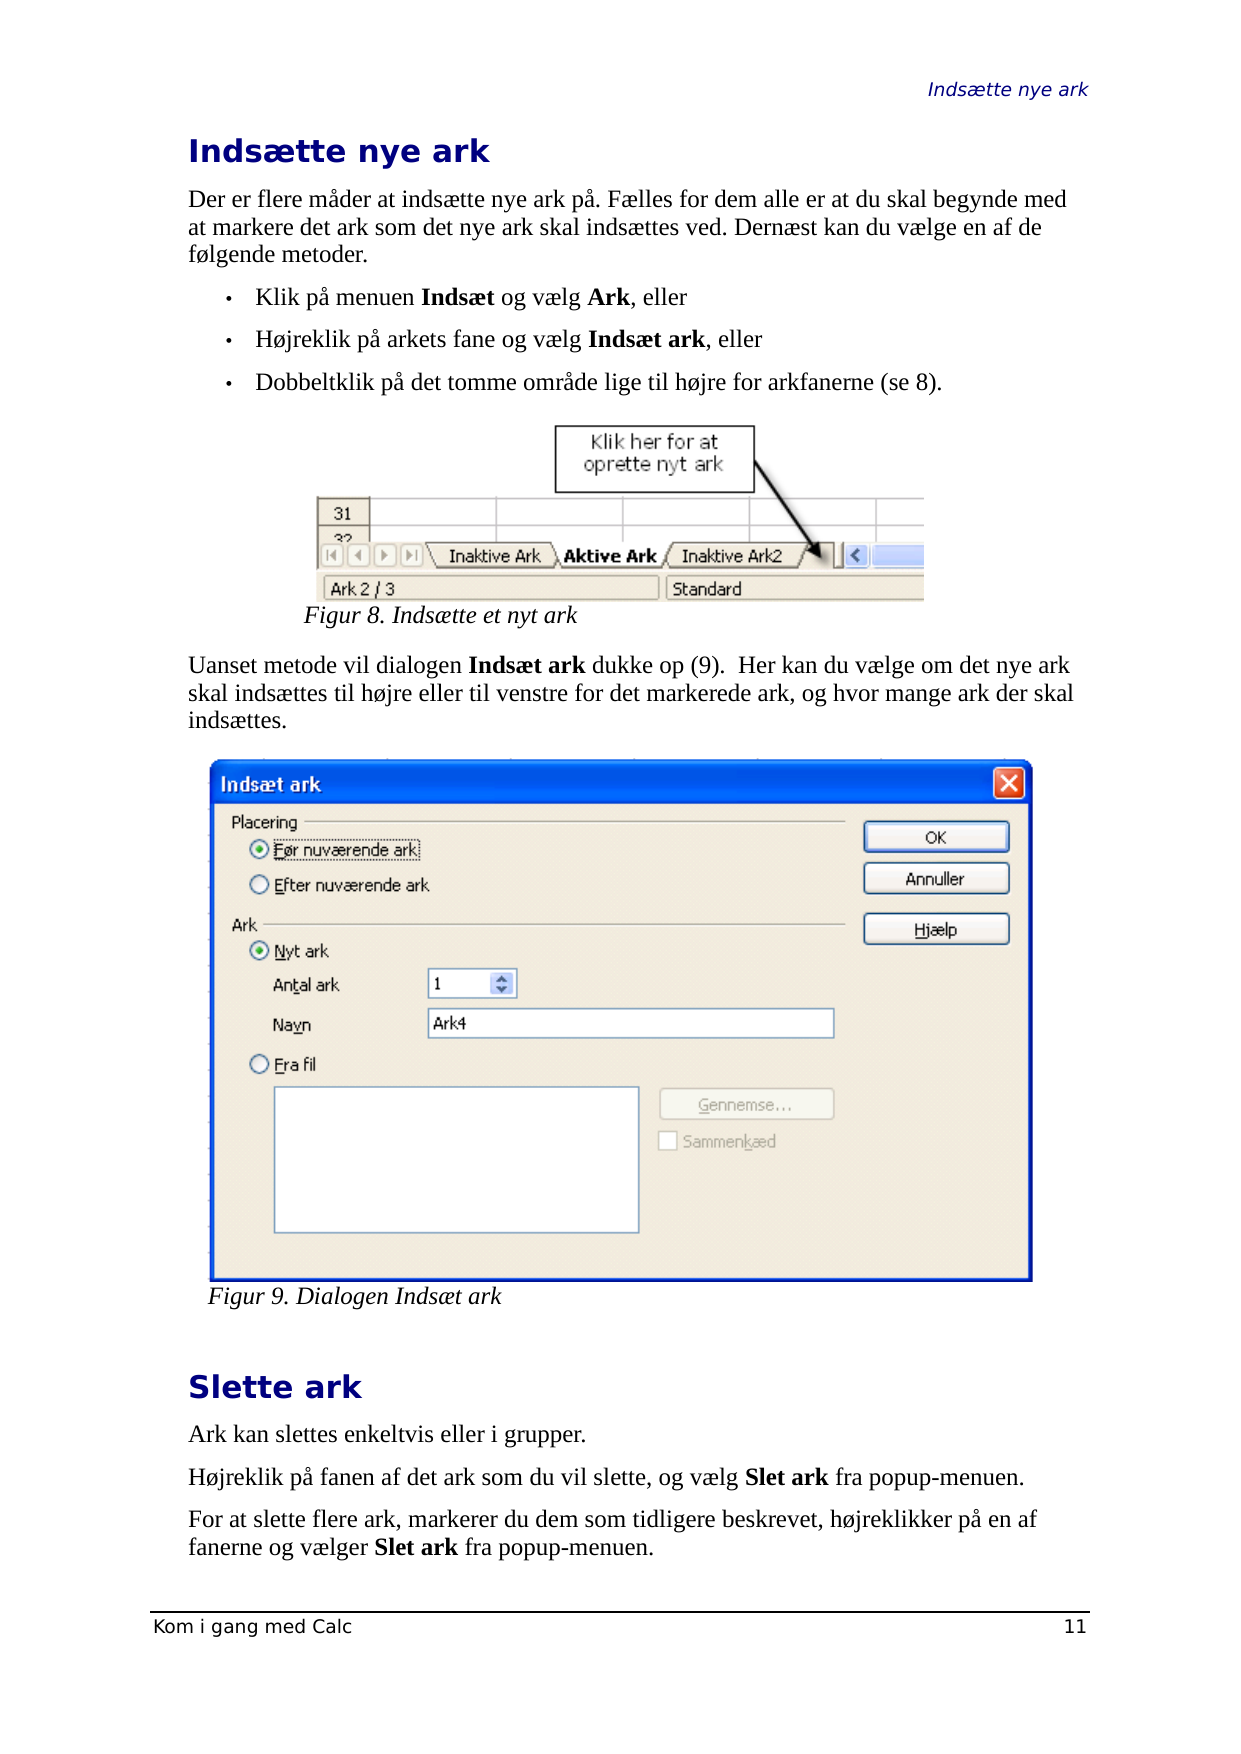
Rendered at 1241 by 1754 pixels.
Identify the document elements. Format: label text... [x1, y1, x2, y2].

text Figur 9. Dialogen Indsæt ark [208, 1282, 1032, 1310]
text Uanset metode vil dialogen Indsæt ark dukke op (Figur 9). Her kan du vælge om det nye ark skal indsættes til højre eller til venstre for det markerede ark, og hvor mange ark der skal indsættes. [188, 651, 1090, 734]
text Ark kan slettes enkeltvis eller i grupper. [188, 1420, 1090, 1448]
text Der er flere måder at indsætte nye ark på. Fælles for dem alle er at du skal begynde med at markere det ark som det nye ark skal indsættes ved. Dernæst kan du vælge en af de følgende metoder. [188, 185, 1090, 268]
picture [316, 413, 924, 602]
list Dobbeltklik på det tomme område lige til højre for arkfanerne (se Figur 8). [226, 368, 1090, 396]
subtitle Slette ark [188, 1369, 1090, 1406]
list Klik på menuen Indsæt og vælg Ark, eller [226, 283, 1090, 311]
text For at slette flere ark, markerer du dem som tidligere beskrevet, højreklikker på en af fanerne og vælger Slet ark fra popup-menuen. [188, 1505, 1090, 1561]
text Figur 8. Indsætte et nyt ark [304, 414, 936, 629]
text Højreklik på fanen af det ark som du vil slette, og vælg Slet ark fra popup-menuen. [188, 1463, 1090, 1491]
list Højreklik på arkets fane og vælg Indsæt ark, eller [226, 325, 1090, 353]
subtitle Indsætte nye ark [188, 134, 1090, 170]
